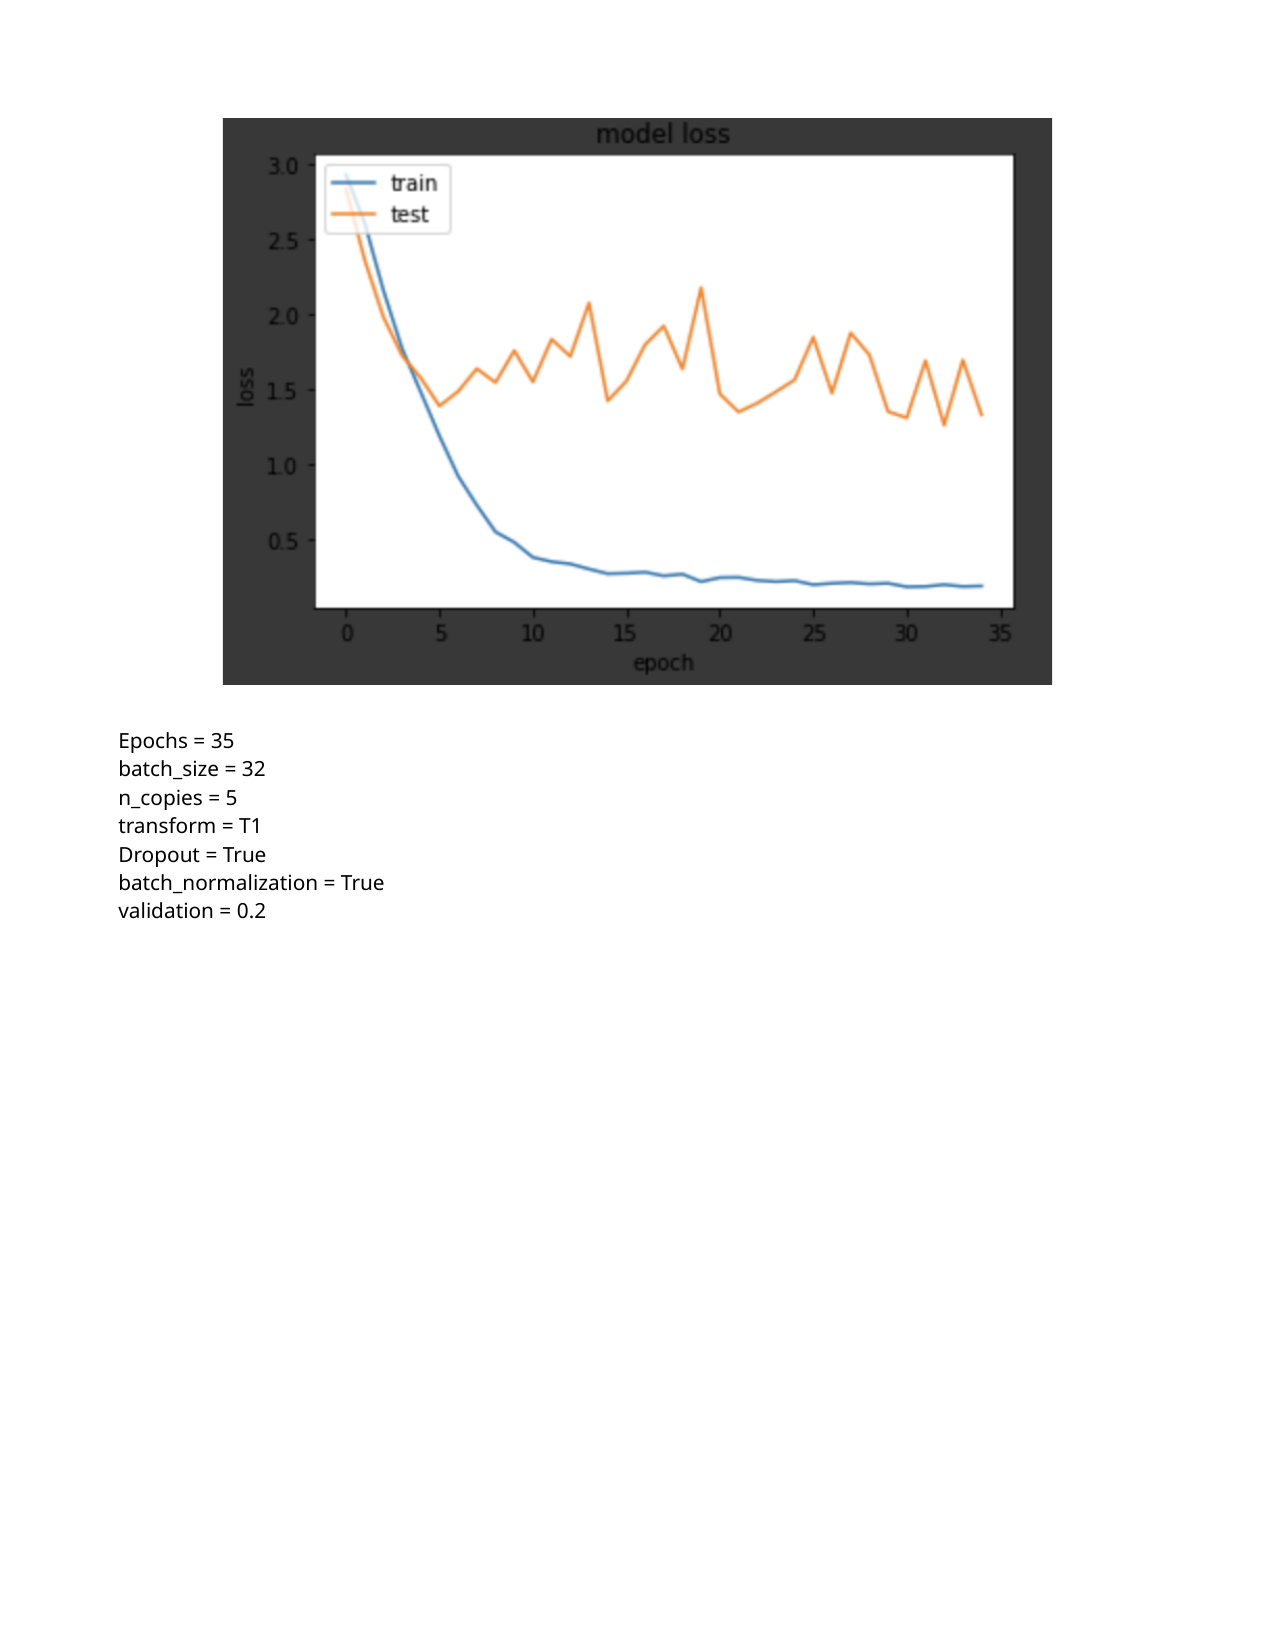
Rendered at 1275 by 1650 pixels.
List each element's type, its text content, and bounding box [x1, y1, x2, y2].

text batch_size = 32 [118, 754, 1157, 783]
text Epochs = 35 [118, 726, 1157, 754]
text n_copies = 5 [118, 783, 1157, 811]
text batch_normalization = True [118, 868, 1157, 897]
text validation = 0.2 [118, 897, 1157, 925]
text Dropout = True [118, 840, 1157, 868]
text transform = T1 [118, 811, 1157, 840]
picture [222, 118, 1053, 685]
